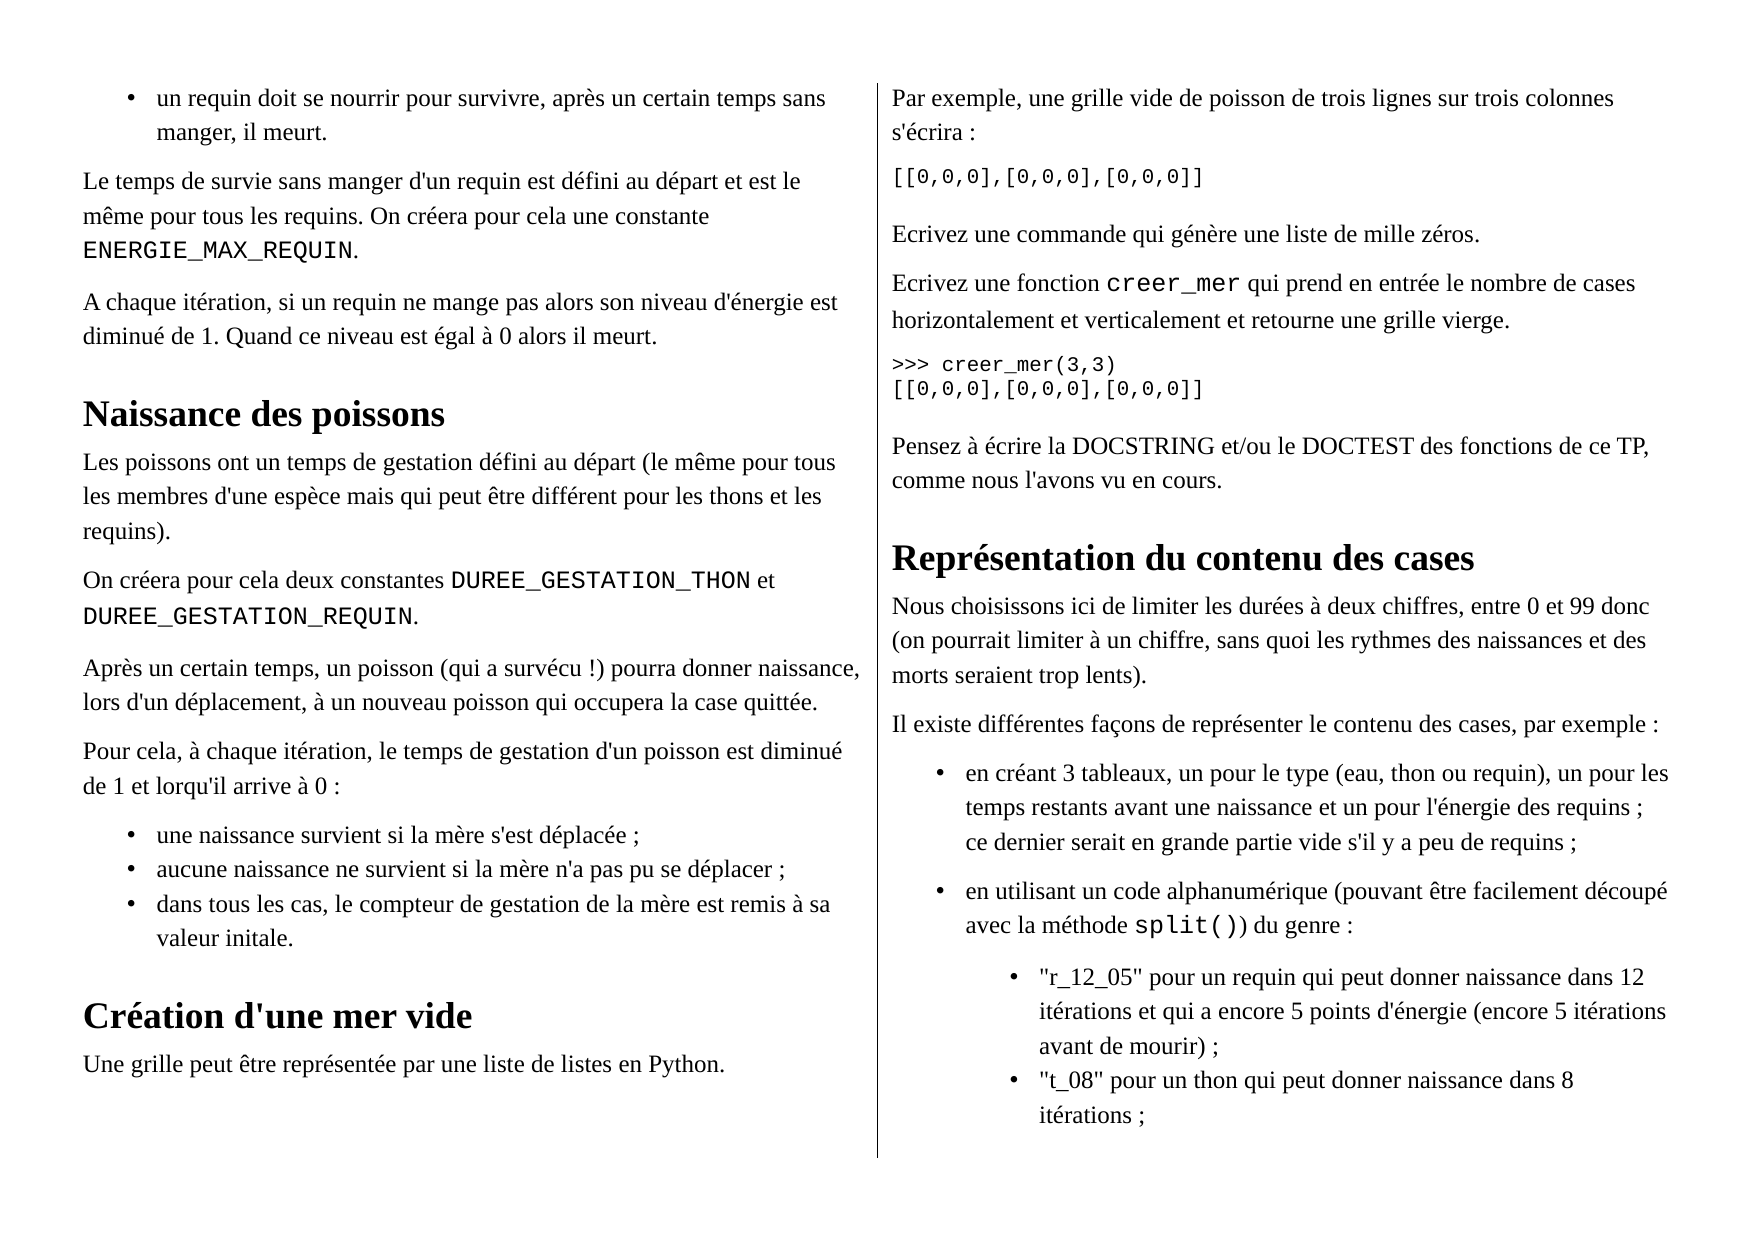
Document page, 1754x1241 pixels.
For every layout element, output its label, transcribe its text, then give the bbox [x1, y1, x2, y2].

list "t_08" pour un thon qui peut donner naissance dans 8 itérations ; [1009, 1065, 1671, 1129]
text Par exemple, une grille vide de poisson de trois lignes sur trois colonnes s'écrira : [892, 83, 1671, 146]
text Les poissons ont un temps de gestation défini au départ (le même pour tous les membres d'une espèce mais qui peut être différent pour les thons et les requins). [83, 447, 862, 544]
subtitle Représentation du contenu des cases [892, 535, 1671, 578]
text [[0,0,0],[0,0,0],[0,0,0]] [892, 378, 1671, 401]
text Pour cela, à chaque itération, le temps de gestation d'un poisson est diminué de 1 et lorqu'il arrive à 0 : [83, 736, 862, 800]
text A chaque itération, si un requin ne mange pas alors son niveau d'énergie est diminué de 1. Quand ce niveau est égal à 0 alors il meurt. [83, 287, 862, 350]
text Une grille peut être représentée par une liste de listes en Python. [83, 1049, 862, 1078]
text Après un certain temps, un poisson (qui a survécu !) pourra donner naissance, lors d'un déplacement, à un nouveau poisson qui occupera la case quittée. [83, 653, 862, 716]
text Le temps de survie sans manger d'un requin est défini au départ et est le même pour tous les requins. On créera pour cela une constante ENERGIE_MAX_REQUIN. [83, 166, 862, 266]
text On créera pour cela deux constantes DUREE_GESTATION_THON et DUREE_GESTATION_REQUIN. [83, 565, 862, 632]
text >>> creer_mer(3,3) [892, 354, 1671, 378]
list un requin doit se nourrir pour survivre, après un certain temps sans manger, il meurt. [127, 83, 862, 146]
text [[0,0,0],[0,0,0],[0,0,0]] [892, 166, 1671, 190]
text Il existe différentes façons de représenter le contenu des cases, par exemple : [892, 709, 1671, 738]
list aucune naissance ne survient si la mère n'a pas pu se déplacer ; [127, 854, 862, 883]
text Pensez à écrire la DOCSTRING et/ou le DOCTEST des fonctions de ce TP, comme nous l'avons vu en cours. [892, 431, 1671, 494]
subtitle Naissance des poissons [83, 391, 862, 434]
text Ecrivez une fonction creer_mer qui prend en entrée le nombre de cases horizontalement et verticalement et retourne une grille vierge. [892, 268, 1671, 334]
list "r_12_05" pour un requin qui peut donner naissance dans 12 itérations et qui a encore 5 points d'énergie (encore 5 itérations avant de mourir) ; [1009, 962, 1671, 1060]
list une naissance survient si la mère s'est déplacée ; [127, 820, 862, 849]
list dans tous les cas, le compteur de gestation de la mère est remis à sa valeur initale. [127, 889, 862, 952]
subtitle Création d'une mer vide [83, 993, 862, 1036]
text Nous choisissons ici de limiter les durées à deux chiffres, entre 0 et 99 donc (on pourrait limiter à un chiffre, sans quoi les rythmes des naissances et des morts seraient trop lents). [892, 591, 1671, 688]
list en créant 3 tableaux, un pour le type (eau, thon ou requin), un pour les temps restants avant une naissance et un pour l'énergie des requins ; ce dernier serait en grande partie vide s'il y a peu de requins ; [936, 758, 1671, 856]
text Ecrivez une commande qui génère une liste de mille zéros. [892, 219, 1671, 248]
list en utilisant un code alphanumérique (pouvant être facilement découpé avec la méthode split()) du genre : [936, 876, 1671, 941]
